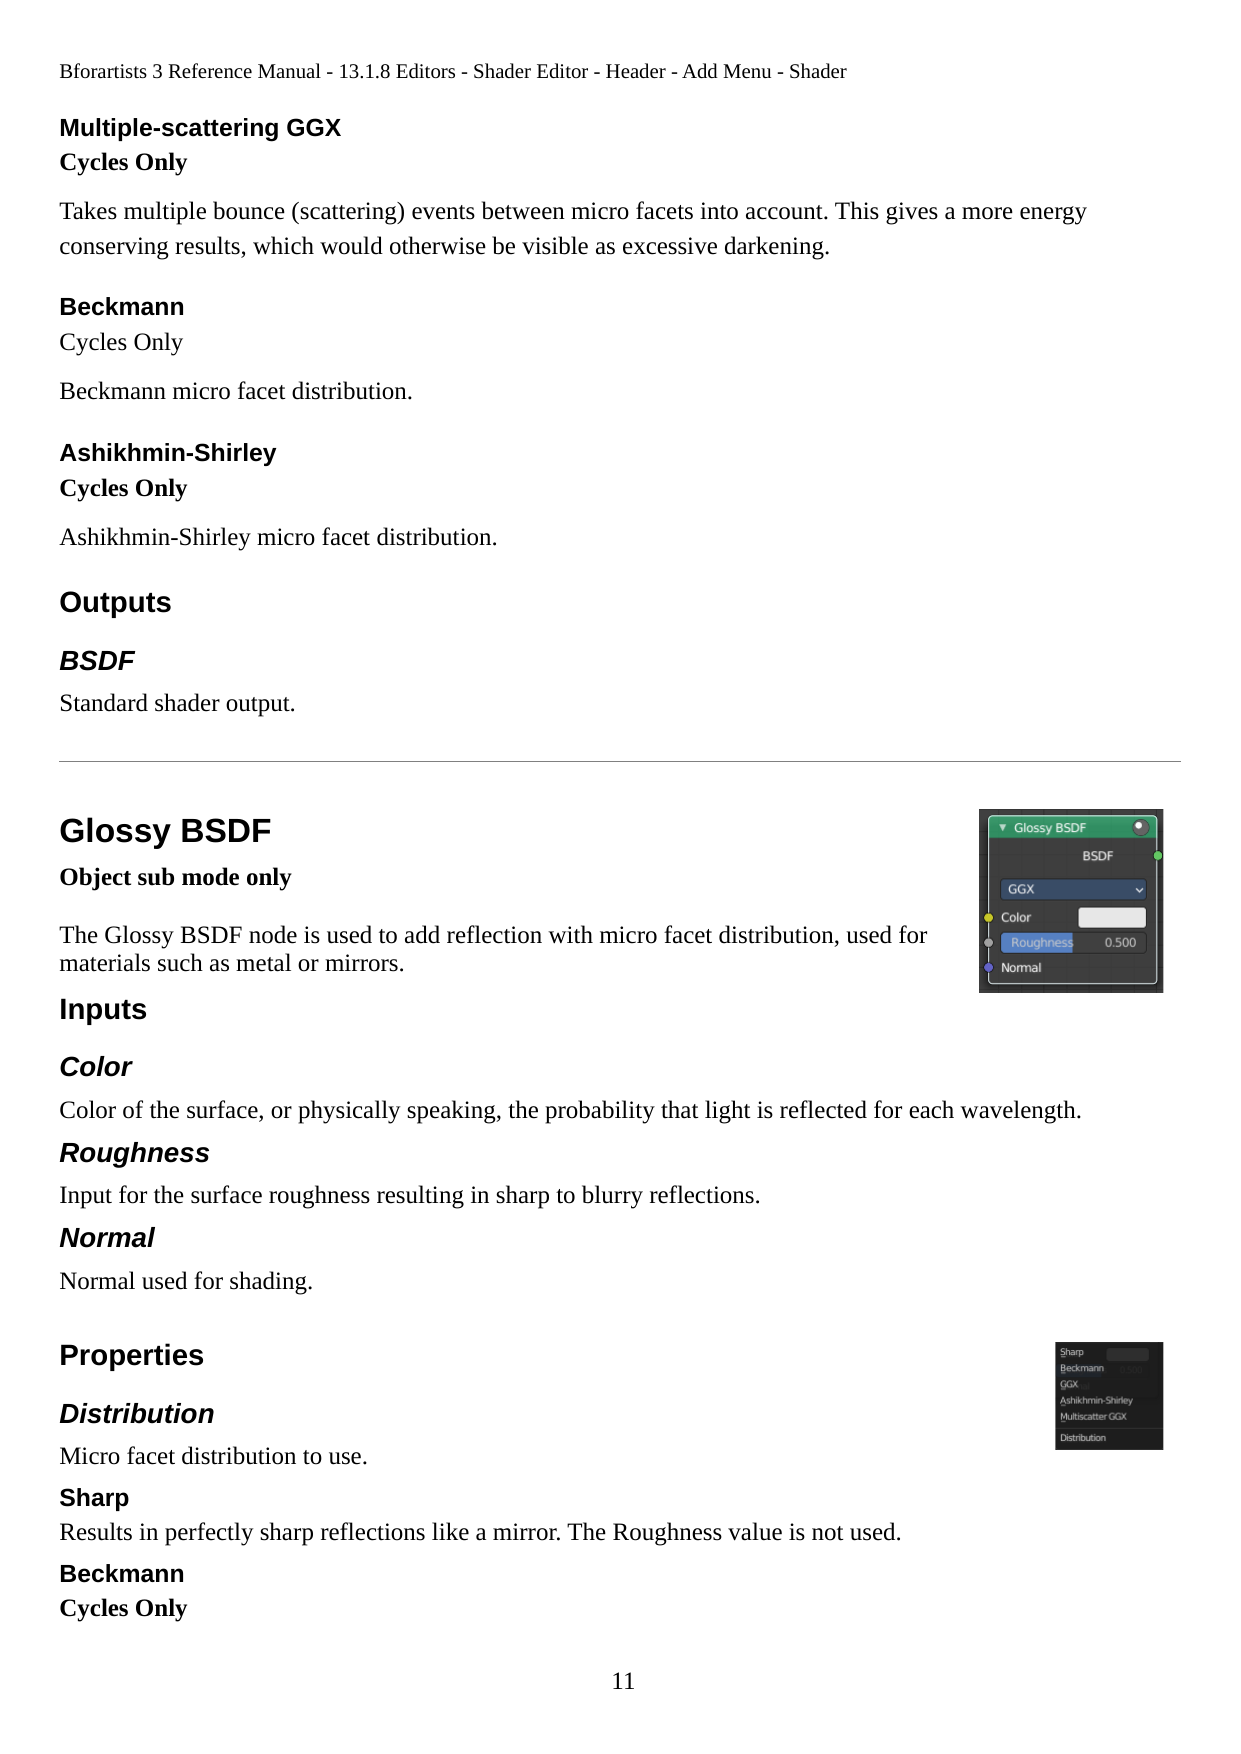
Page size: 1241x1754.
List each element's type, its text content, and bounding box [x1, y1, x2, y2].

text Input for the surface roughness resulting in sharp to blurry reflections. [59, 1181, 1181, 1209]
subtitle Multiple-scattering GGX [59, 113, 1181, 141]
text Micro facet distribution to use. [59, 1441, 1181, 1470]
text The Glossy BSDF node is used to add reflection with micro facet distribution, used for materials such as metal or mirrors. [59, 920, 979, 977]
text [1164, 862, 1181, 891]
subtitle Inputs [59, 992, 1181, 1026]
text Takes multiple bounce (scattering) events between micro facets into account. This gives a more energy conserving results, which would otherwise be visible as excessive darkening. [59, 196, 1181, 260]
subtitle BSDF [59, 644, 1181, 676]
text Beckmann micro facet distribution. [59, 376, 1181, 405]
subtitle Distribution [59, 1397, 1055, 1429]
subtitle [1164, 1397, 1181, 1429]
text Object sub mode only [59, 862, 979, 891]
text Standard shader output. [59, 688, 1181, 717]
subtitle Beckmann [59, 292, 1181, 321]
subtitle Ashikhmin-Shirley [59, 438, 1181, 466]
text Cycles Only [59, 473, 1181, 501]
text Normal used for shading. [59, 1266, 1181, 1295]
subtitle Sharp [59, 1483, 1181, 1511]
subtitle Outputs [59, 585, 1181, 619]
subtitle Normal [59, 1222, 1181, 1254]
text Cycles Only [59, 1593, 1181, 1622]
text Ashikhmin-Shirley micro facet distribution. [59, 522, 1181, 551]
subtitle [1164, 811, 1181, 850]
subtitle Glossy BSDF [59, 811, 979, 850]
text Color of the surface, or physically speaking, the probability that light is reflected for each wavelength. [59, 1095, 1181, 1124]
picture [979, 809, 1164, 993]
text Results in perfectly sharp reflections like a mirror. The Roughness value is not used. [59, 1517, 1181, 1546]
subtitle Color [59, 1051, 1181, 1082]
subtitle Roughness [59, 1136, 1181, 1168]
subtitle Beckmann [59, 1559, 1181, 1587]
subtitle Properties [59, 1338, 1181, 1372]
text Cycles Only [59, 327, 1181, 356]
picture [1055, 1342, 1164, 1450]
text Cycles Only [59, 147, 1181, 176]
